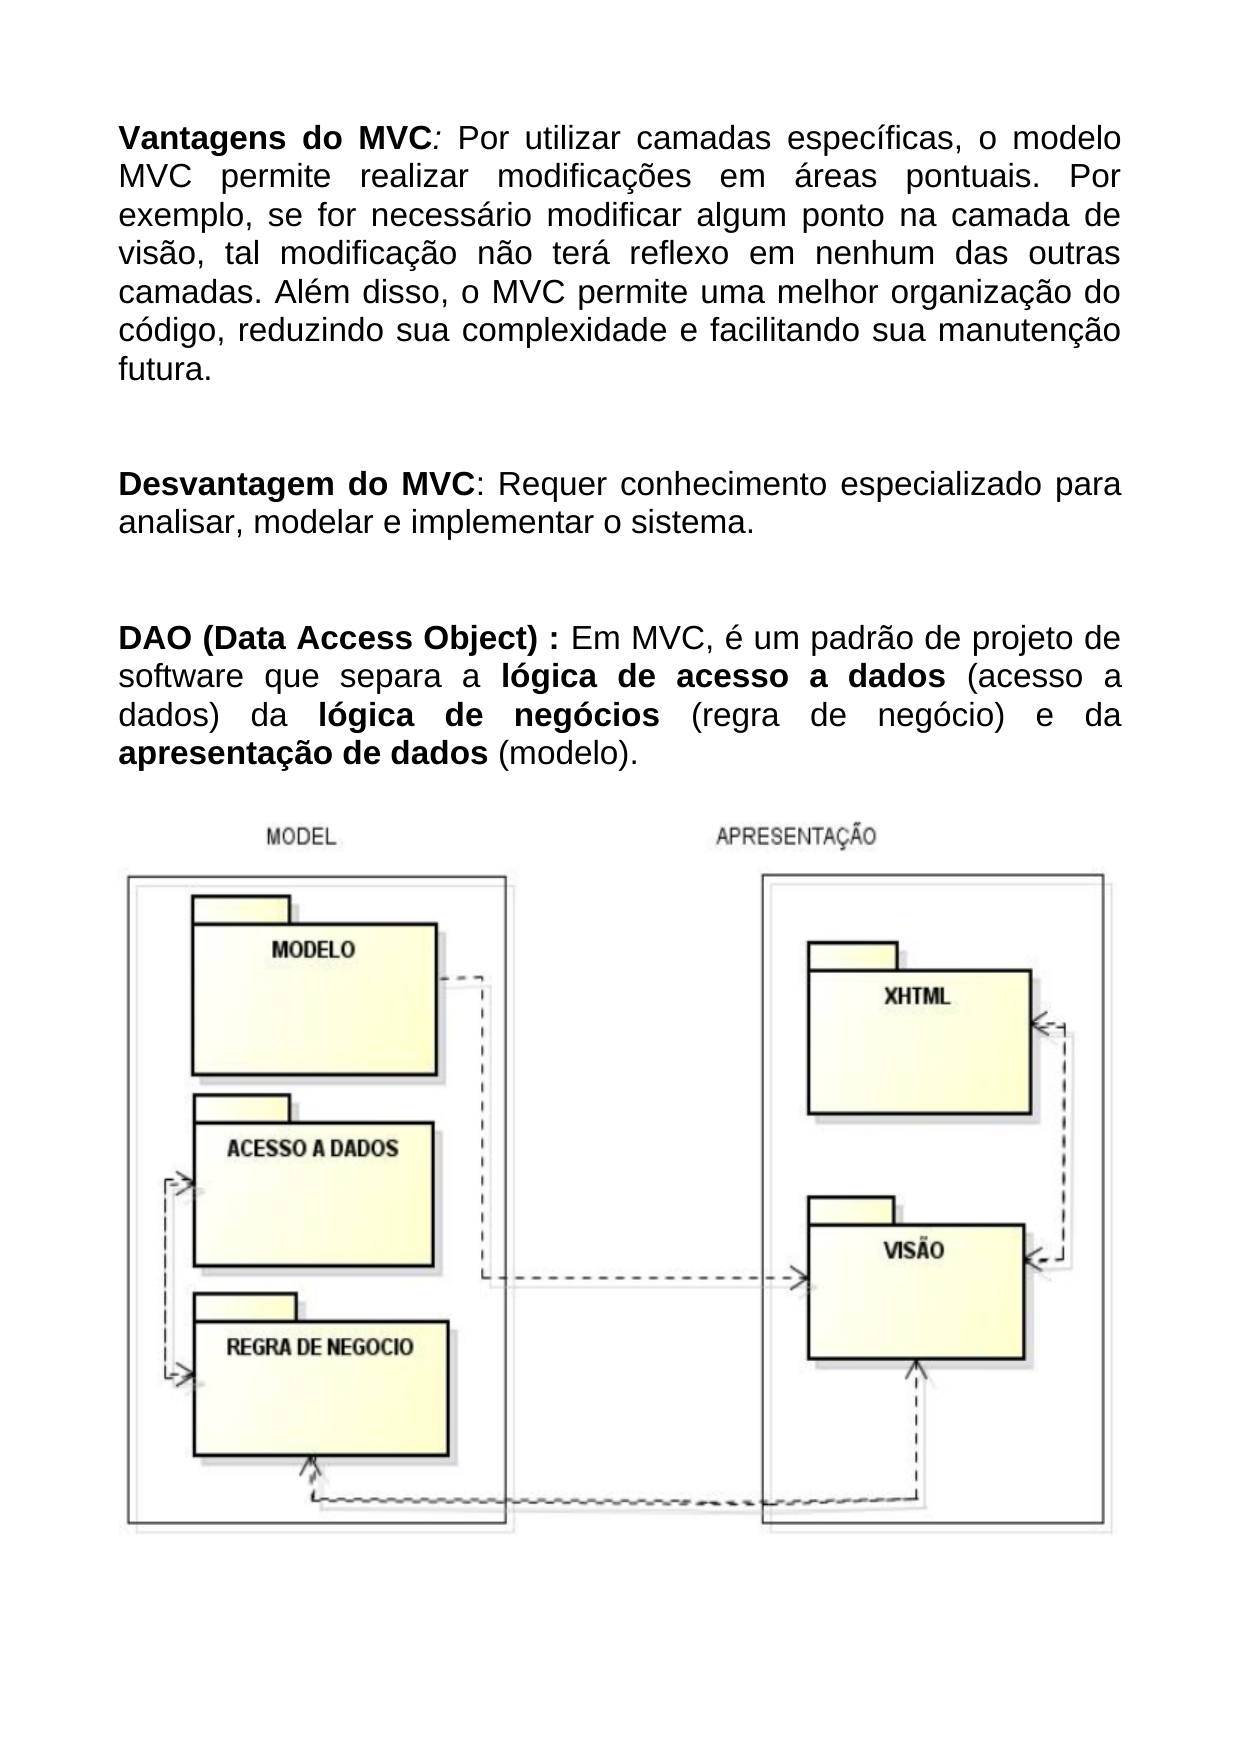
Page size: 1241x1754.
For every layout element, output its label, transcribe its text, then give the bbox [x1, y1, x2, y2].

text Vantagens do MVC: Por utilizar camadas específicas, o modelo MVC permite realizar modificações em áreas pontuais. Por exemplo, se for necessário modificar algum ponto na camada de visão, tal modificação não terá reflexo em nenhum das outras camadas. Além disso, o MVC permite uma melhor organização do código, reduzindo sua complexidade e facilitando sua manutenção futura. [118, 118, 1122, 387]
text DAO (Data Access Object) : Em MVC, é um padrão de projeto de software que separa a lógica de acesso a dados (acesso a dados) da lógica de negócios (regra de negócio) e da apresentação de dados (modelo). [118, 618, 1122, 772]
picture [118, 810, 1123, 1546]
text Desvantagem do MVC: Requer conhecimento especializado para analisar, modelar e implementar o sistema. [118, 464, 1122, 541]
